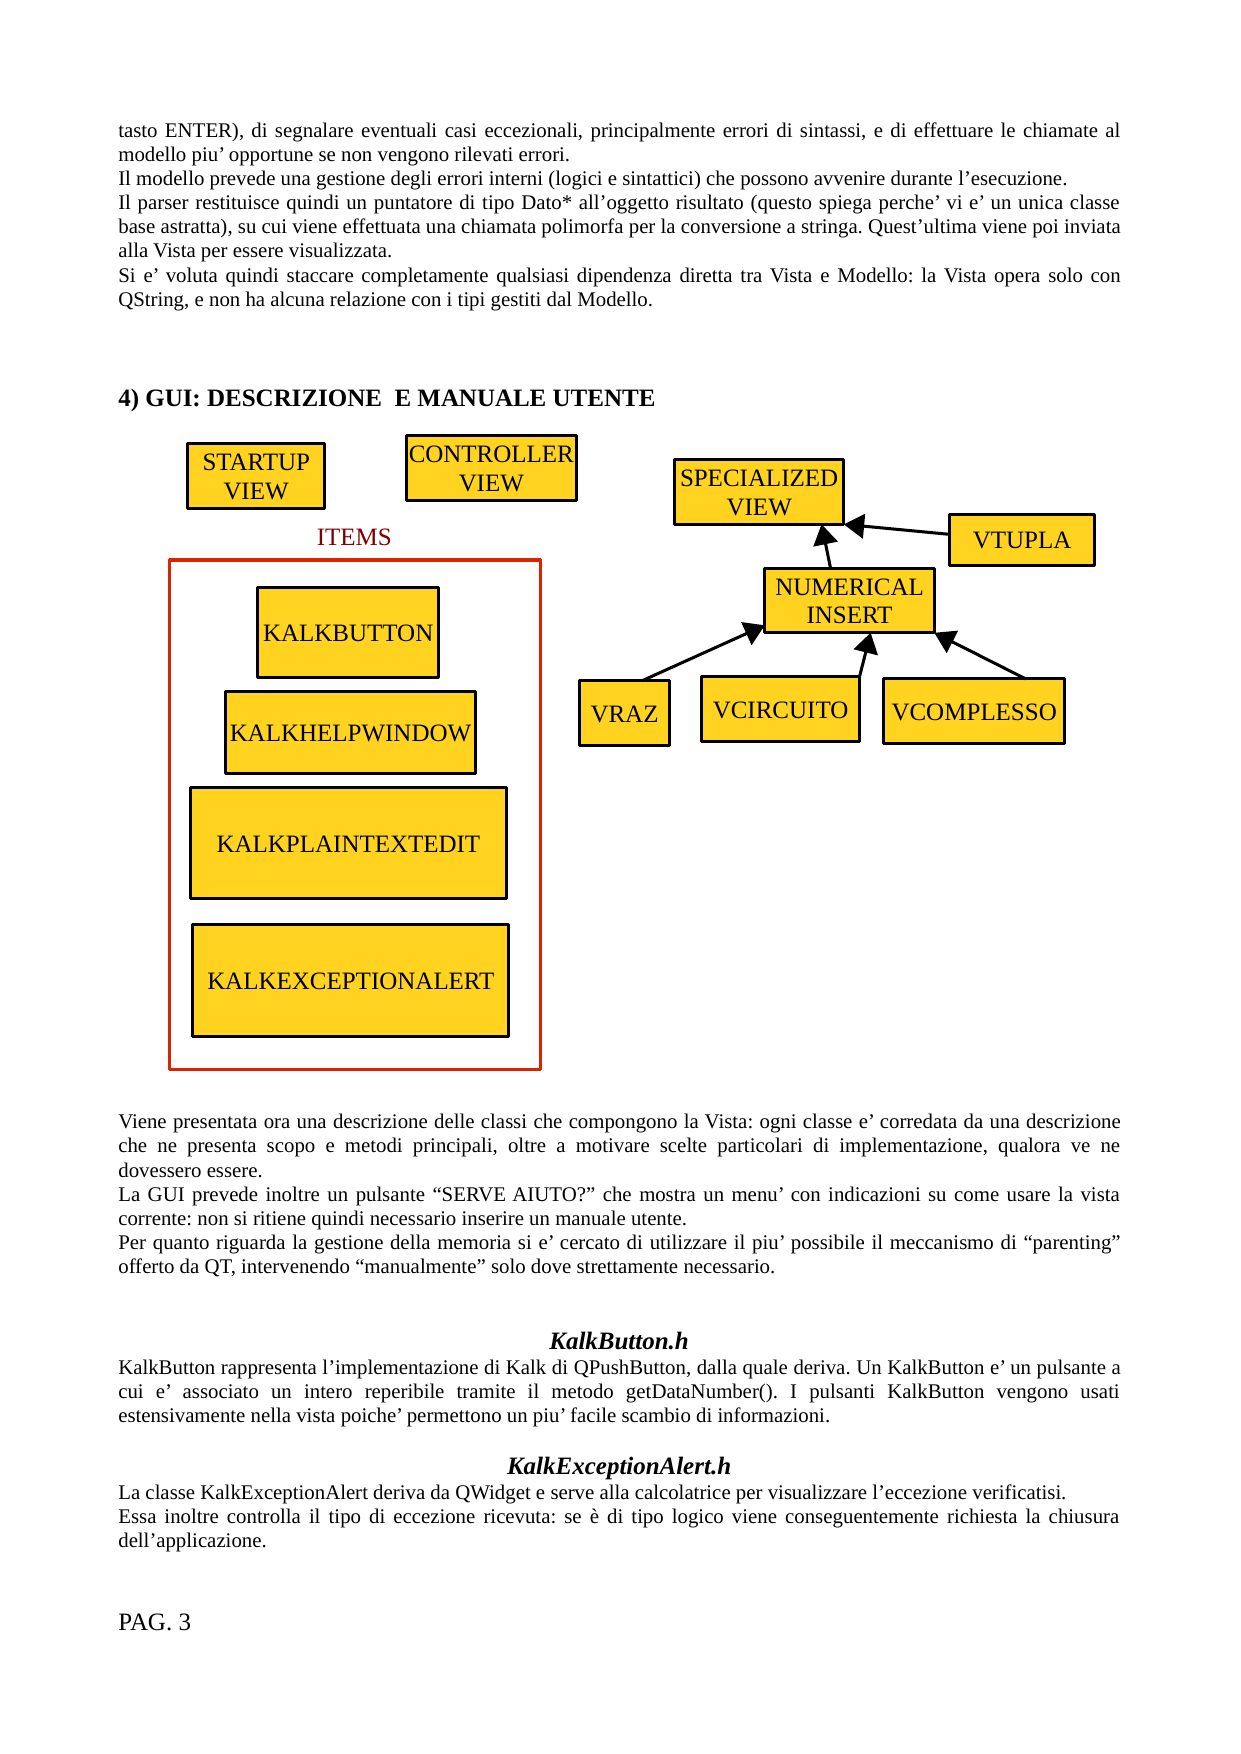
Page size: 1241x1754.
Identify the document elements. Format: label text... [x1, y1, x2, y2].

text KalkButton.h [118, 1326, 1122, 1355]
text Per quanto riguarda la gestione della memoria si e’ cercato di utilizzare il piu’ possibile il meccanismo di “parenting” offerto da QT, intervenendo “manualmente” solo dove strettamente necessario. [118, 1230, 1122, 1278]
text 4) GUI: DESCRIZIONE E MANUALE UTENTE [118, 383, 1122, 412]
text KalkButton rappresenta l’implementazione di Kalk di QPushButton, dalla quale deriva. Un KalkButton e’ un pulsante a cui e’ associato un intero reperibile tramite il metodo getDataNumber(). I pulsanti KalkButton vengono usati estensivamente nella vista poiche’ permettono un piu’ facile scambio di informazioni. [118, 1355, 1122, 1427]
text Il modello prevede una gestione degli errori interni (logici e sintattici) che possono avvenire durante l’esecuzione. [118, 166, 1122, 190]
text Si e’ voluta quindi staccare completamente qualsiasi dipendenza diretta tra Vista e Modello: la Vista opera solo con QString, e non ha alcuna relazione con i tipi gestiti dal Modello. [118, 262, 1122, 311]
text Il parser restituisce quindi un puntatore di tipo Dato* all’oggetto risultato (questo spiega perche’ vi e’ un unica classe base astratta), su cui viene effettuata una chiamata polimorfa per la conversione a stringa. Quest’ultima viene poi inviata alla Vista per essere visualizzata. [118, 190, 1122, 262]
text La GUI prevede inoltre un pulsante “SERVE AIUTO?” che mostra un menu’ con indicazioni su come usare la vista corrente: non si ritiene quindi necessario inserire un manuale utente. [118, 1182, 1122, 1230]
text La classe KalkExceptionAlert deriva da QWidget e serve alla calcolatrice per visualizzare l’eccezione verificatisi. [118, 1480, 1122, 1504]
text Viene presentata ora una descrizione delle classi che compongono la Vista: ogni classe e’ corredata da una descrizione che ne presenta scopo e metodi principali, oltre a motivare scelte particolari di implementazione, qualora ve ne dovessero essere. [118, 1109, 1122, 1182]
text tasto ENTER), di segnalare eventuali casi eccezionali, principalmente errori di sintassi, e di effettuare le chiamate al modello piu’ opportune se non vengono rilevati errori. [118, 118, 1122, 166]
text KalkExceptionAlert.h [118, 1451, 1122, 1480]
text Essa inoltre controlla il tipo di eccezione ricevuta: se è di tipo logico viene conseguentemente richiesta la chiusura dell’applicazione. [118, 1504, 1122, 1552]
